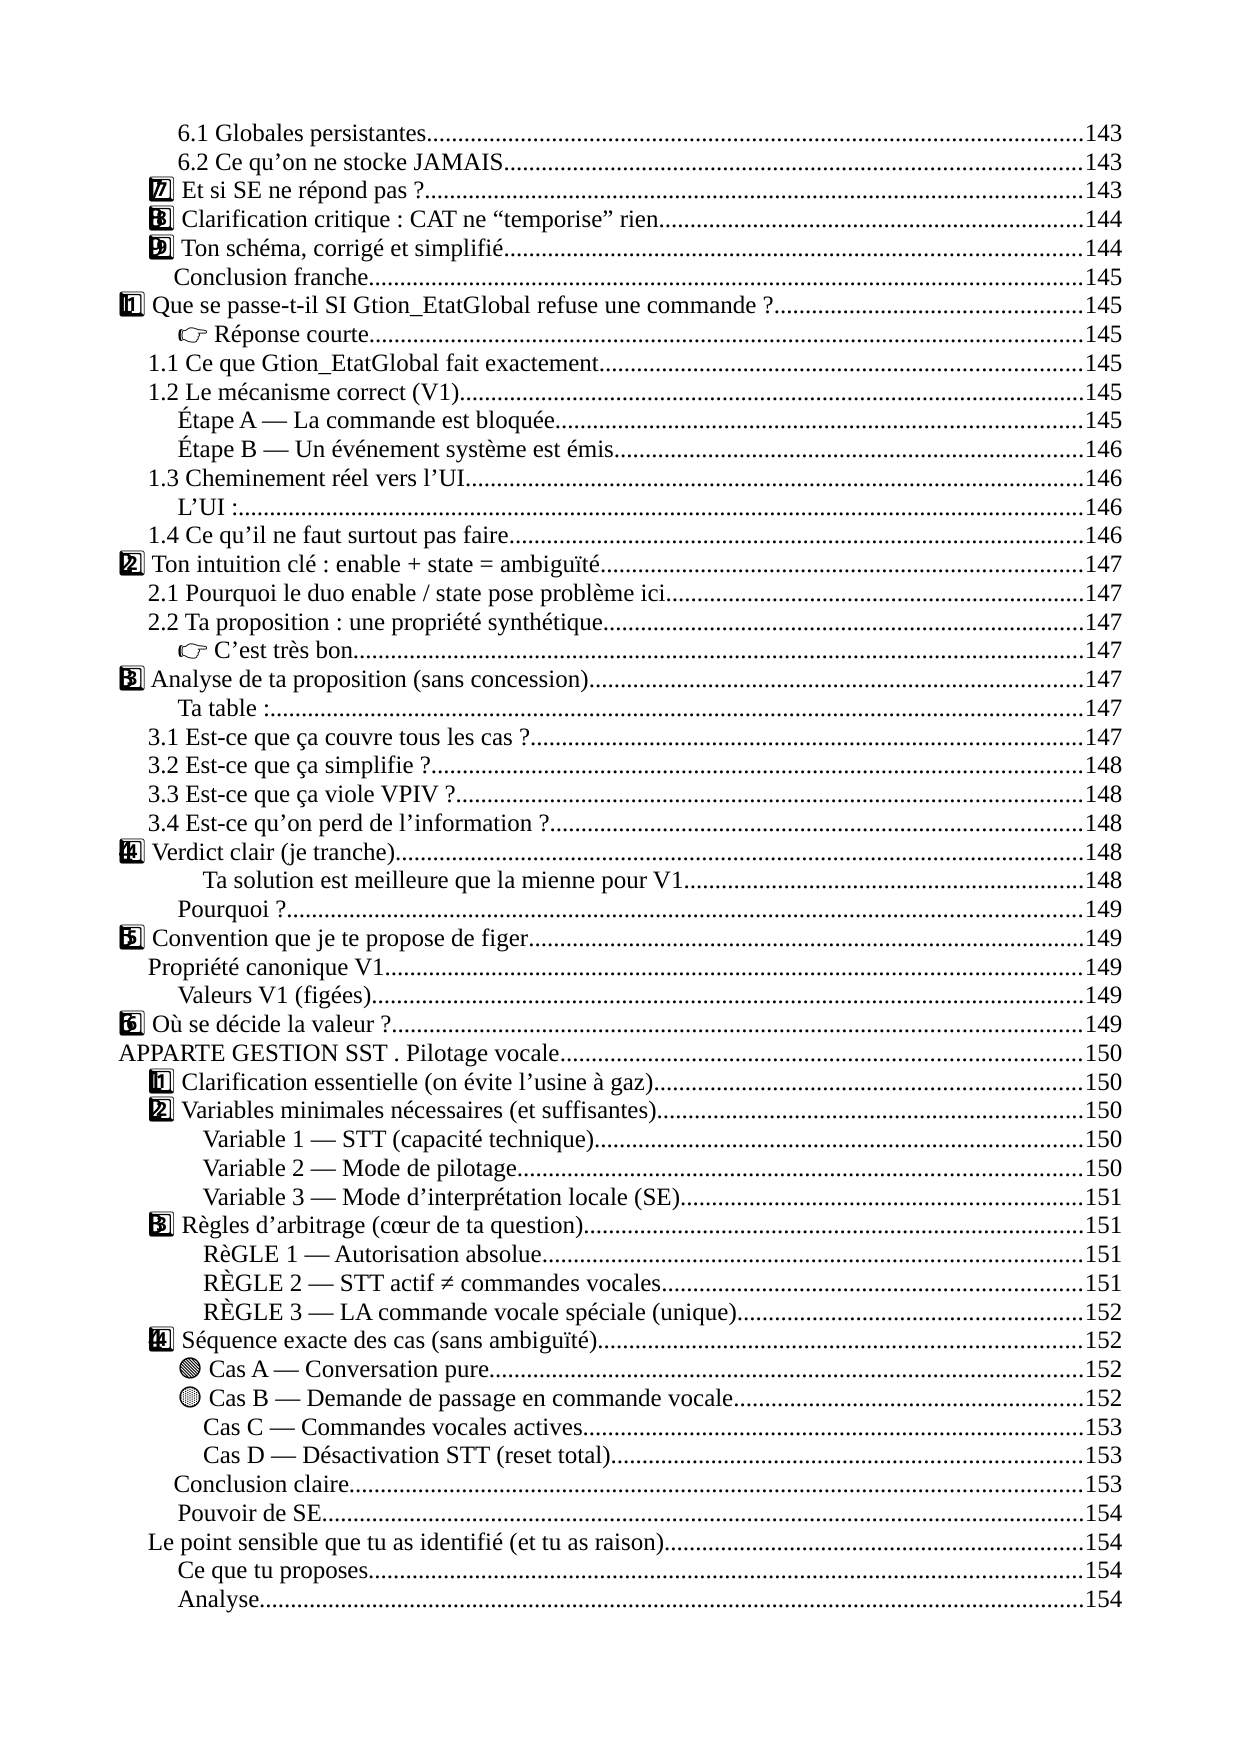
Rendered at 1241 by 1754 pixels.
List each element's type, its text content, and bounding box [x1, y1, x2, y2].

text 1️⃣ Que se passe-t-il SI Gtion_EtatGlobal refuse une commande ? 145 [118, 291, 1122, 319]
text 👉 C’est très bon 147 [177, 636, 1122, 664]
text 3.3 Est-ce que ça viole VPIV ? 148 [148, 779, 1122, 808]
text 🧩 RÈGLE 3 — LA commande vocale spéciale (unique) 152 [177, 1297, 1122, 1326]
text 👉 Réponse courte 145 [177, 319, 1122, 348]
text 🔟 Conclusion franche 145 [148, 262, 1122, 291]
text 3.1 Est-ce que ça couvre tous les cas ? 147 [148, 722, 1122, 751]
text 8️⃣ Clarification critique : CAT ne “temporise” rien 144 [148, 204, 1122, 233]
text 3.2 Est-ce que ça simplifie ? 148 [148, 751, 1122, 779]
text 6.1 Globales persistantes 143 [177, 118, 1122, 147]
text Propriété canonique V1 149 [148, 952, 1122, 981]
text 7️⃣ Et si SE ne répond pas ? 143 [148, 176, 1122, 204]
text 2️⃣ Ton intuition clé : enable + state = ambiguïté 147 [118, 549, 1122, 578]
text 🔵 Cas C — Commandes vocales actives 153 [177, 1412, 1122, 1441]
text 5️⃣ Convention que je te propose de figer 149 [118, 923, 1122, 952]
text Étape A — La commande est bloquée 145 [177, 406, 1122, 434]
text 2.2 Ta proposition : une propriété synthétique 147 [148, 607, 1122, 636]
text ✅ Ta solution est meilleure que la mienne pour V1 148 [177, 866, 1122, 894]
text 1.4 Ce qu’il ne faut surtout pas faire 146 [148, 521, 1122, 549]
text 2.1 Pourquoi le duo enable / state pose problème ici 147 [148, 578, 1122, 607]
text ✅ Conclusion claire 153 [148, 1469, 1122, 1498]
text 🔴 Cas D — Désactivation STT (reset total) 153 [177, 1441, 1122, 1469]
text L’UI : 146 [177, 492, 1122, 521]
text 9️⃣ Ton schéma, corrigé et simplifié 144 [148, 233, 1122, 262]
text 1.1 Ce que Gtion_EtatGlobal fait exactement 145 [148, 348, 1122, 377]
text 1.2 Le mécanisme correct (V1) 145 [148, 377, 1122, 406]
text Analyse 154 [177, 1584, 1122, 1613]
text 3️⃣ Règles d’arbitrage (cœur de ta question) 151 [148, 1211, 1122, 1239]
text 1.3 Cheminement réel vers l’UI 146 [148, 463, 1122, 492]
text Pourquoi ? 149 [177, 894, 1122, 923]
text 3.4 Est-ce qu’on perd de l’information ? 148 [148, 808, 1122, 837]
text APPARTE GESTION SST . Pilotage vocale 150 [118, 1038, 1122, 1067]
text 1️⃣ Clarification essentielle (on évite l’usine à gaz) 150 [148, 1067, 1122, 1096]
text 3️⃣ Analyse de ta proposition (sans concession) 147 [118, 664, 1122, 693]
text 🟡 Cas B — Demande de passage en commande vocale 152 [177, 1383, 1122, 1412]
text Valeurs V1 (figées) 149 [177, 981, 1122, 1009]
text 🧩 RÈGLE 2 — STT actif ≠ commandes vocales 151 [177, 1268, 1122, 1297]
text 6.2 Ce qu’on ne stocke JAMAIS 143 [177, 147, 1122, 176]
text Ce que tu proposes 154 [177, 1556, 1122, 1584]
text 2️⃣ Variables minimales nécessaires (et suffisantes) 150 [148, 1096, 1122, 1124]
text 4️⃣ Séquence exacte des cas (sans ambiguïté) 152 [148, 1326, 1122, 1354]
text Ta table : 147 [177, 693, 1122, 722]
text 4️⃣ Verdict clair (je tranche) 148 [118, 837, 1122, 866]
text Le point sensible que tu as identifié (et tu as raison) 154 [148, 1527, 1122, 1556]
text 🔹 Variable 1 — STT (capacité technique) 150 [177, 1124, 1122, 1153]
text 🔹 Variable 2 — Mode de pilotage 150 [177, 1153, 1122, 1182]
text Pouvoir de SE 154 [177, 1498, 1122, 1527]
text Étape B — Un événement système est émis 146 [177, 434, 1122, 463]
text 🔹 Variable 3 — Mode d’interprétation locale (SE) 151 [177, 1182, 1122, 1211]
text 🟢 Cas A — Conversation pure 152 [177, 1354, 1122, 1383]
text 6️⃣ Où se décide la valeur ? 149 [118, 1009, 1122, 1038]
text 🧩 RèGLE 1 — Autorisation absolue 151 [177, 1239, 1122, 1268]
